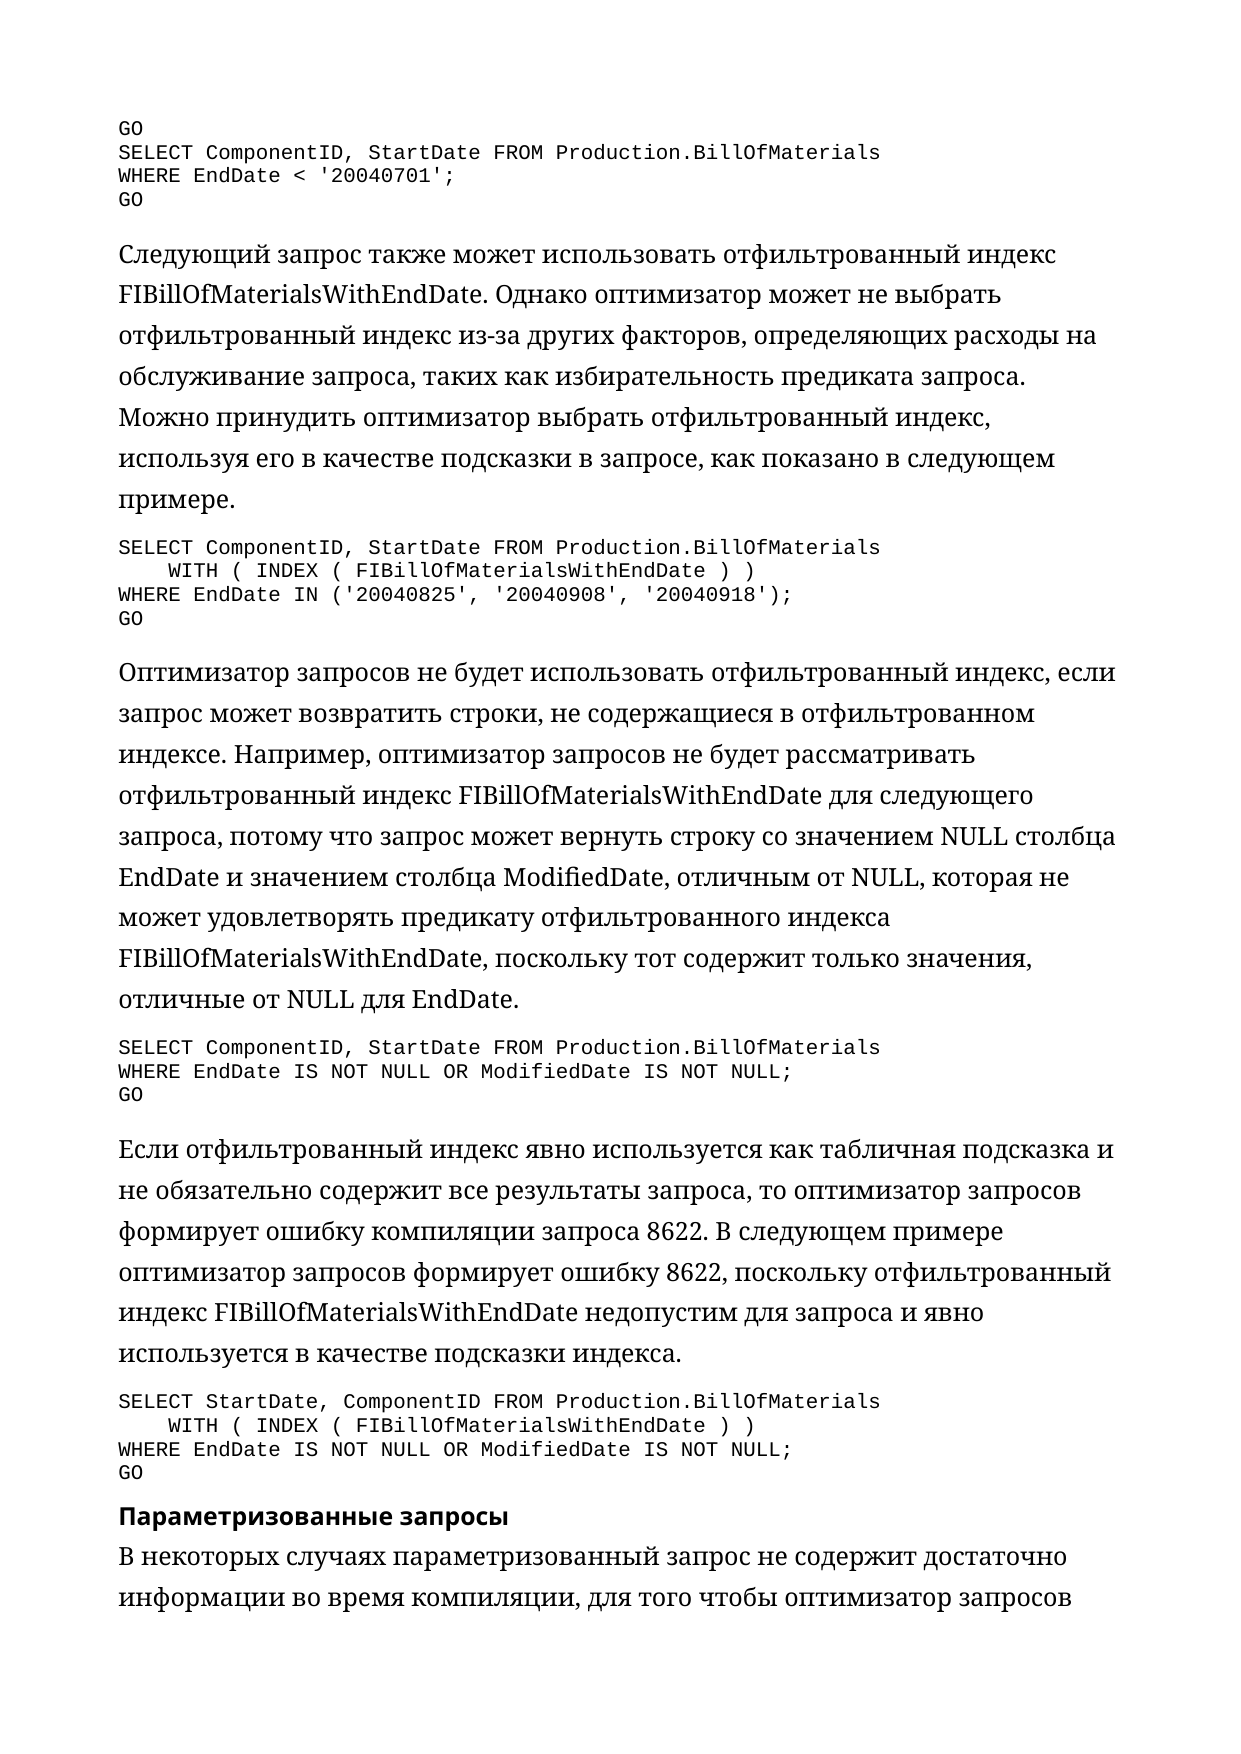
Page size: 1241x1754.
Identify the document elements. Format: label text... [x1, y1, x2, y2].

text В некоторых случаях параметризованный запрос не содержит достаточно информации во время компиляции, для того чтобы оптимизатор запросов [118, 1538, 1122, 1613]
text WITH ( INDEX ( FIBillOfMaterialsWithEndDate ) ) [118, 560, 1122, 584]
text Если отфильтрованный индекс явно используется как табличная подсказка и не обязательно содержит все результаты запроса, то оптимизатор запросов формирует ошибку компиляции запроса 8622. В следующем примере оптимизатор запросов формирует ошибку 8622, поскольку отфильтрованный индекс FIBillOfMaterialsWithEndDate недопустим для запроса и явно используется в качестве подсказки индекса. [118, 1132, 1122, 1370]
text SELECT ComponentID, StartDate FROM Production.BillOfMaterials [118, 142, 1122, 165]
text WITH ( INDEX ( FIBillOfMaterialsWithEndDate ) ) [118, 1415, 1122, 1438]
text WHERE EndDate IS NOT NULL OR ModifiedDate IS NOT NULL; [118, 1438, 1122, 1462]
text GO [118, 1084, 1122, 1108]
text SELECT ComponentID, StartDate FROM Production.BillOfMaterials [118, 537, 1122, 560]
text SELECT StartDate, ComponentID FROM Production.BillOfMaterials [118, 1391, 1122, 1415]
text GO [118, 1462, 1122, 1486]
text GO [118, 118, 1122, 142]
subtitle Параметризованные запросы [118, 1498, 1122, 1532]
text GO [118, 189, 1122, 213]
text WHERE EndDate < '20040701'; [118, 165, 1122, 189]
text Следующий запрос также может использовать отфильтрованный индекс FIBillOfMaterialsWithEndDate. Однако оптимизатор может не выбрать отфильтрованный индекс из-за других факторов, определяющих расходы на обслуживание запроса, таких как избирательность предиката запроса. Можно принудить оптимизатор выбрать отфильтрованный индекс, используя его в качестве подсказки в запросе, как показано в следующем примере. [118, 236, 1122, 515]
text Оптимизатор запросов не будет использовать отфильтрованный индекс, если запрос может возвратить строки, не содержащиеся в отфильтрованном индексе. Например, оптимизатор запросов не будет рассматривать отфильтрованный индекс FIBillOfMaterialsWithEndDate для следующего запроса, потому что запрос может вернуть строку со значением NULL столбца EndDate и значением столбца ModifiedDate, отличным от NULL, которая не может удовлетворять предикату отфильтрованного индекса FIBillOfMaterialsWithEndDate, поскольку тот содержит только значения, отличные от NULL для EndDate. [118, 655, 1122, 1016]
text SELECT ComponentID, StartDate FROM Production.BillOfMaterials [118, 1037, 1122, 1061]
text GO [118, 608, 1122, 631]
text WHERE EndDate IS NOT NULL OR ModifiedDate IS NOT NULL; [118, 1061, 1122, 1084]
text WHERE EndDate IN ('20040825', '20040908', '20040918'); [118, 584, 1122, 608]
